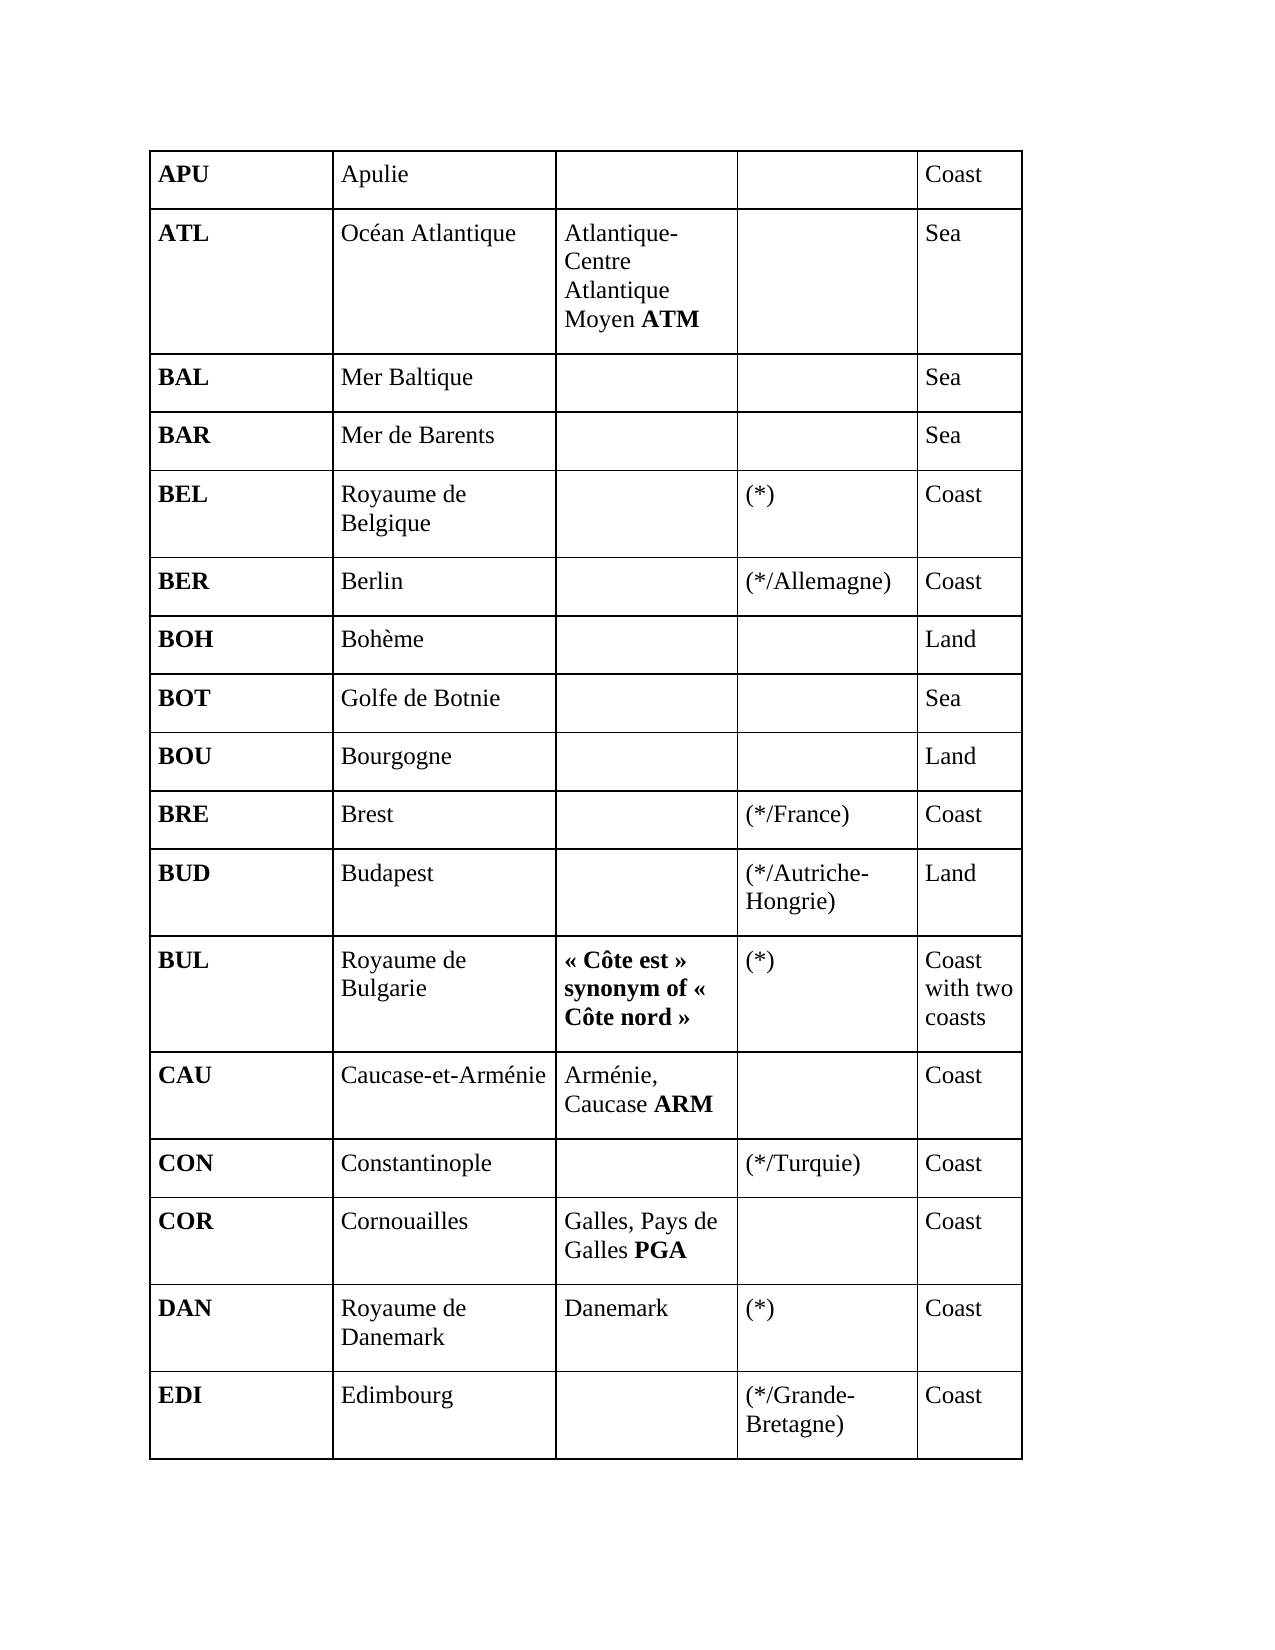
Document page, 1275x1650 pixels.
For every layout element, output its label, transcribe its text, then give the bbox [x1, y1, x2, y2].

table_cell Coast [918, 1372, 1021, 1458]
table_cell COR [151, 1198, 332, 1284]
table_cell Coast [918, 558, 1021, 615]
table_cell DAN [151, 1285, 332, 1371]
table_cell (*/Allemagne) [738, 558, 917, 615]
table_cell Danemark [557, 1285, 737, 1371]
table_cell « Côte est » synonym of « Côte nord » [557, 937, 737, 1051]
table_cell [557, 355, 737, 411]
table_cell Coast [918, 152, 1021, 208]
table_cell BER [151, 558, 332, 615]
table_cell Land [918, 733, 1021, 790]
table_cell BAL [151, 355, 332, 411]
table_cell BOT [151, 675, 332, 732]
table_cell BAR [151, 413, 332, 469]
table_cell [557, 413, 737, 469]
table_cell Royaume de Belgique [334, 471, 555, 557]
table_cell [557, 1372, 737, 1458]
table_cell BOU [151, 733, 332, 790]
table_cell Coast [918, 1198, 1021, 1284]
table_cell ATL [151, 210, 332, 353]
table_cell Galles, Pays de Galles PGA [557, 1198, 737, 1284]
table_cell Sea [918, 413, 1021, 469]
table_cell Arménie, Caucase ARM [557, 1053, 737, 1138]
table_cell [738, 617, 917, 673]
table_cell (*/Autriche-Hongrie) [738, 850, 917, 935]
table_cell [738, 355, 917, 411]
table_cell [738, 413, 917, 469]
table_cell BUD [151, 850, 332, 935]
table_cell [557, 850, 737, 935]
table_cell [557, 152, 737, 208]
table_cell [738, 210, 917, 353]
table_cell [557, 471, 737, 557]
table_cell (*) [738, 1285, 917, 1371]
table_cell Brest [334, 792, 555, 848]
table_cell Apulie [334, 152, 555, 208]
table_cell BRE [151, 792, 332, 848]
table_cell [557, 558, 737, 615]
table_cell Golfe de Botnie [334, 675, 555, 732]
table_cell Bohème [334, 617, 555, 673]
table_cell (*) [738, 937, 917, 1051]
table_cell Caucase-et-Arménie [334, 1053, 555, 1138]
table_cell [557, 675, 737, 732]
table_cell (*/Turquie) [738, 1140, 917, 1197]
table_cell [557, 733, 737, 790]
table_cell Royaume de Bulgarie [334, 937, 555, 1051]
table_cell BEL [151, 471, 332, 557]
table_cell Atlantique-Centre Atlantique Moyen ATM [557, 210, 737, 353]
table_cell [738, 1198, 917, 1284]
table_cell Coast [918, 792, 1021, 848]
table_cell Sea [918, 210, 1021, 353]
table_cell Berlin [334, 558, 555, 615]
table_cell Bourgogne [334, 733, 555, 790]
table_cell BUL [151, 937, 332, 1051]
table_cell [738, 675, 917, 732]
table_cell Coast [918, 471, 1021, 557]
table_cell Mer Baltique [334, 355, 555, 411]
table_cell CAU [151, 1053, 332, 1138]
table_cell (*/France) [738, 792, 917, 848]
table_cell Constantinople [334, 1140, 555, 1197]
table_cell [557, 792, 737, 848]
table_cell [557, 1140, 737, 1197]
table_cell Océan Atlantique [334, 210, 555, 353]
table_cell Land [918, 617, 1021, 673]
table_cell APU [151, 152, 332, 208]
table_cell BOH [151, 617, 332, 673]
table_cell Coast with two coasts [918, 937, 1021, 1051]
table_cell Cornouailles [334, 1198, 555, 1284]
table_cell Land [918, 850, 1021, 935]
table_cell Mer de Barents [334, 413, 555, 469]
table_cell Sea [918, 355, 1021, 411]
table_cell Budapest [334, 850, 555, 935]
table_cell Coast [918, 1285, 1021, 1371]
table_cell EDI [151, 1372, 332, 1458]
table_cell [738, 733, 917, 790]
table_cell [738, 152, 917, 208]
table_cell [738, 1053, 917, 1138]
table_cell Sea [918, 675, 1021, 732]
table_cell CON [151, 1140, 332, 1197]
table_cell Coast [918, 1140, 1021, 1197]
table_cell (*) [738, 471, 917, 557]
table_cell Edimbourg [334, 1372, 555, 1458]
table_cell (*/Grande-Bretagne) [738, 1372, 917, 1458]
table_cell Royaume de Danemark [334, 1285, 555, 1371]
table_cell [557, 617, 737, 673]
table_cell Coast [918, 1053, 1021, 1138]
